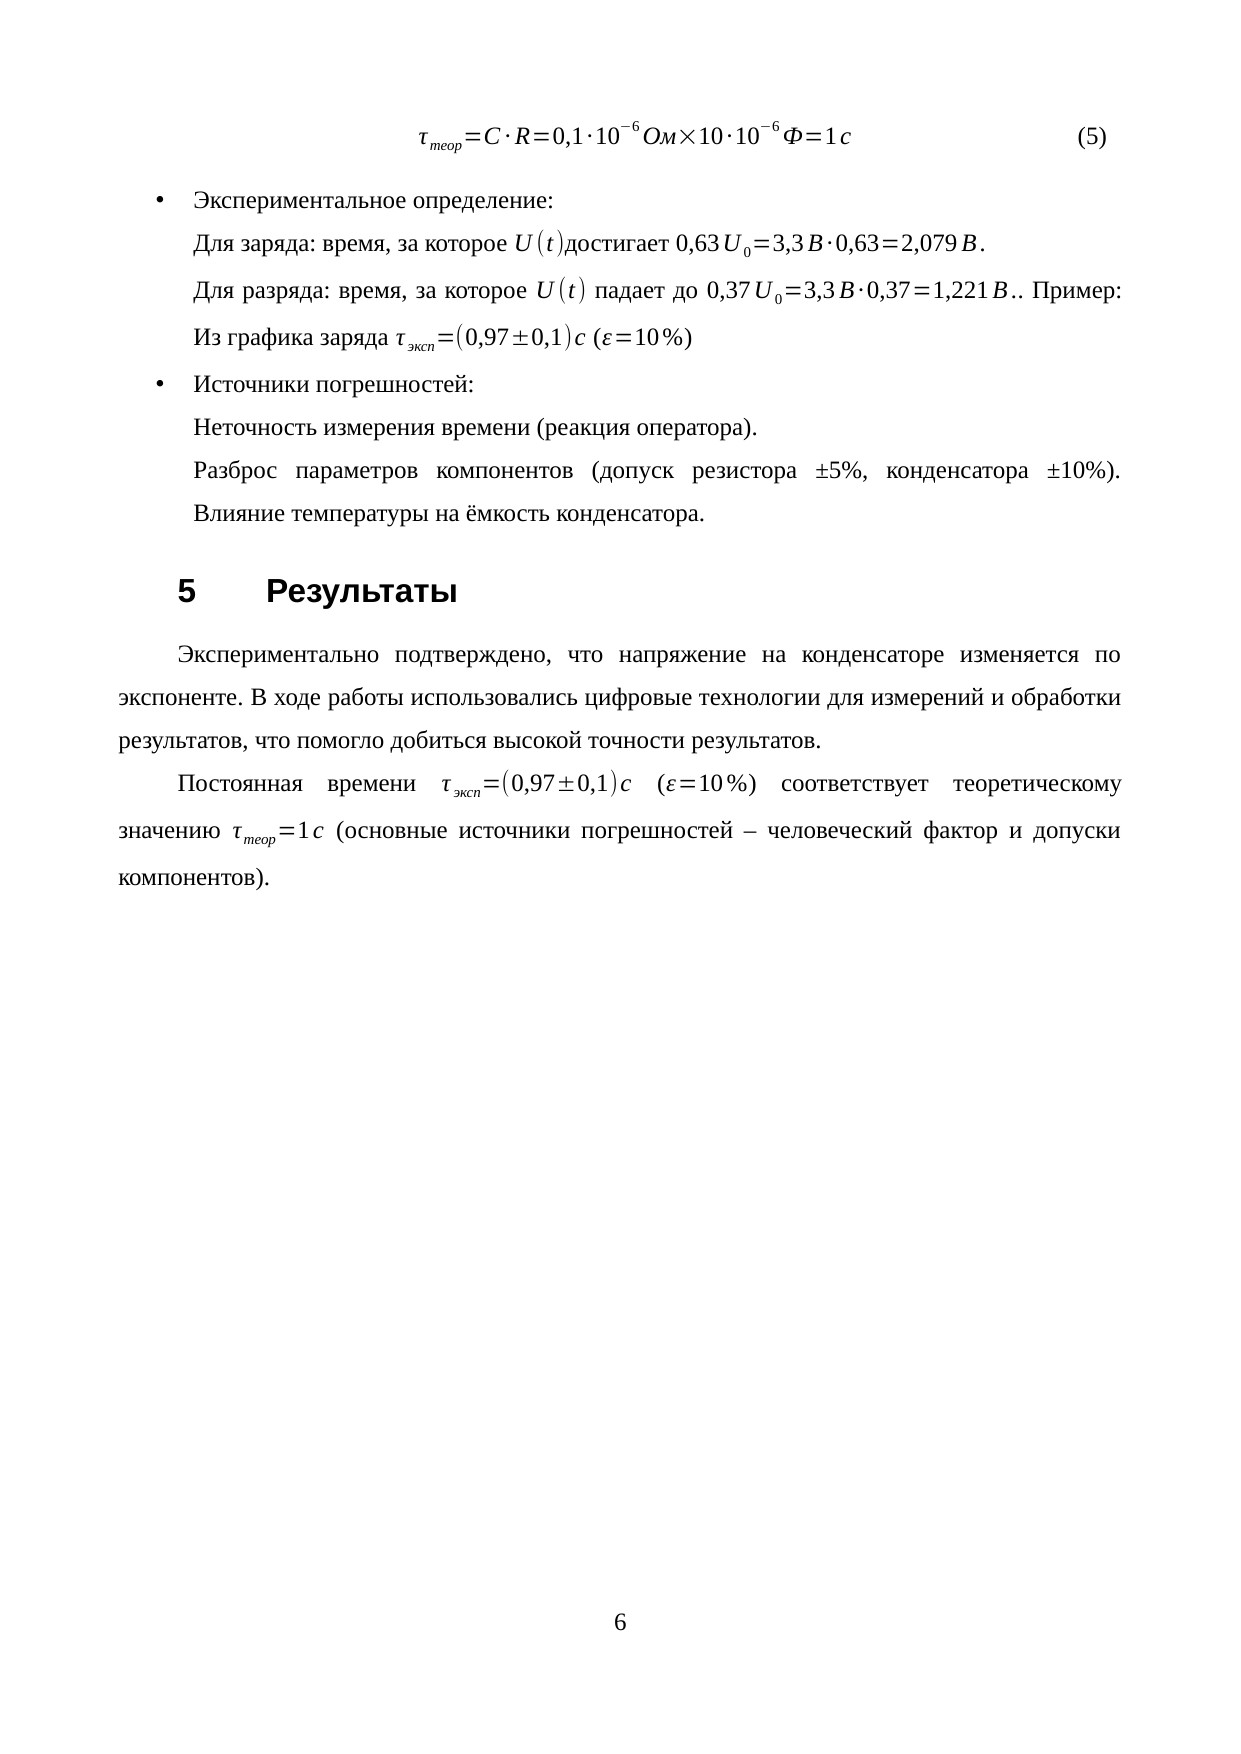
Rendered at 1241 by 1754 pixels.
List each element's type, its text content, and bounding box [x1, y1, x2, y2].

text Экспериментально подтверждено, что напряжение на конденсаторе изменяется по экспоненте. В ходе работы использовались цифровые технологии для измерений и обработки результатов, что помогло добиться высокой точности результатов. [118, 639, 1122, 754]
list Неточность измерения времени (реакция оператора). [156, 412, 1122, 441]
list Для заряда: время, за которое достигает [156, 228, 1122, 261]
list Для разряда: время, за которое падает до . Пример: Из графика заряда () [156, 275, 1122, 355]
list Экспериментальное определение: [156, 185, 1122, 214]
subtitle Результаты [118, 571, 1122, 609]
list Разброс параметров компонентов (допуск резистора ±5%, конденсатора ±10%). Влияние температуры на ёмкость конденсатора. [156, 455, 1122, 527]
list Источники погрешностей: [156, 369, 1122, 398]
text (5) [118, 118, 1122, 153]
text Постоянная времени () соответствует теоретическому значению (основные источники погрешностей – человеческий фактор и допуски компонентов). [118, 768, 1122, 891]
